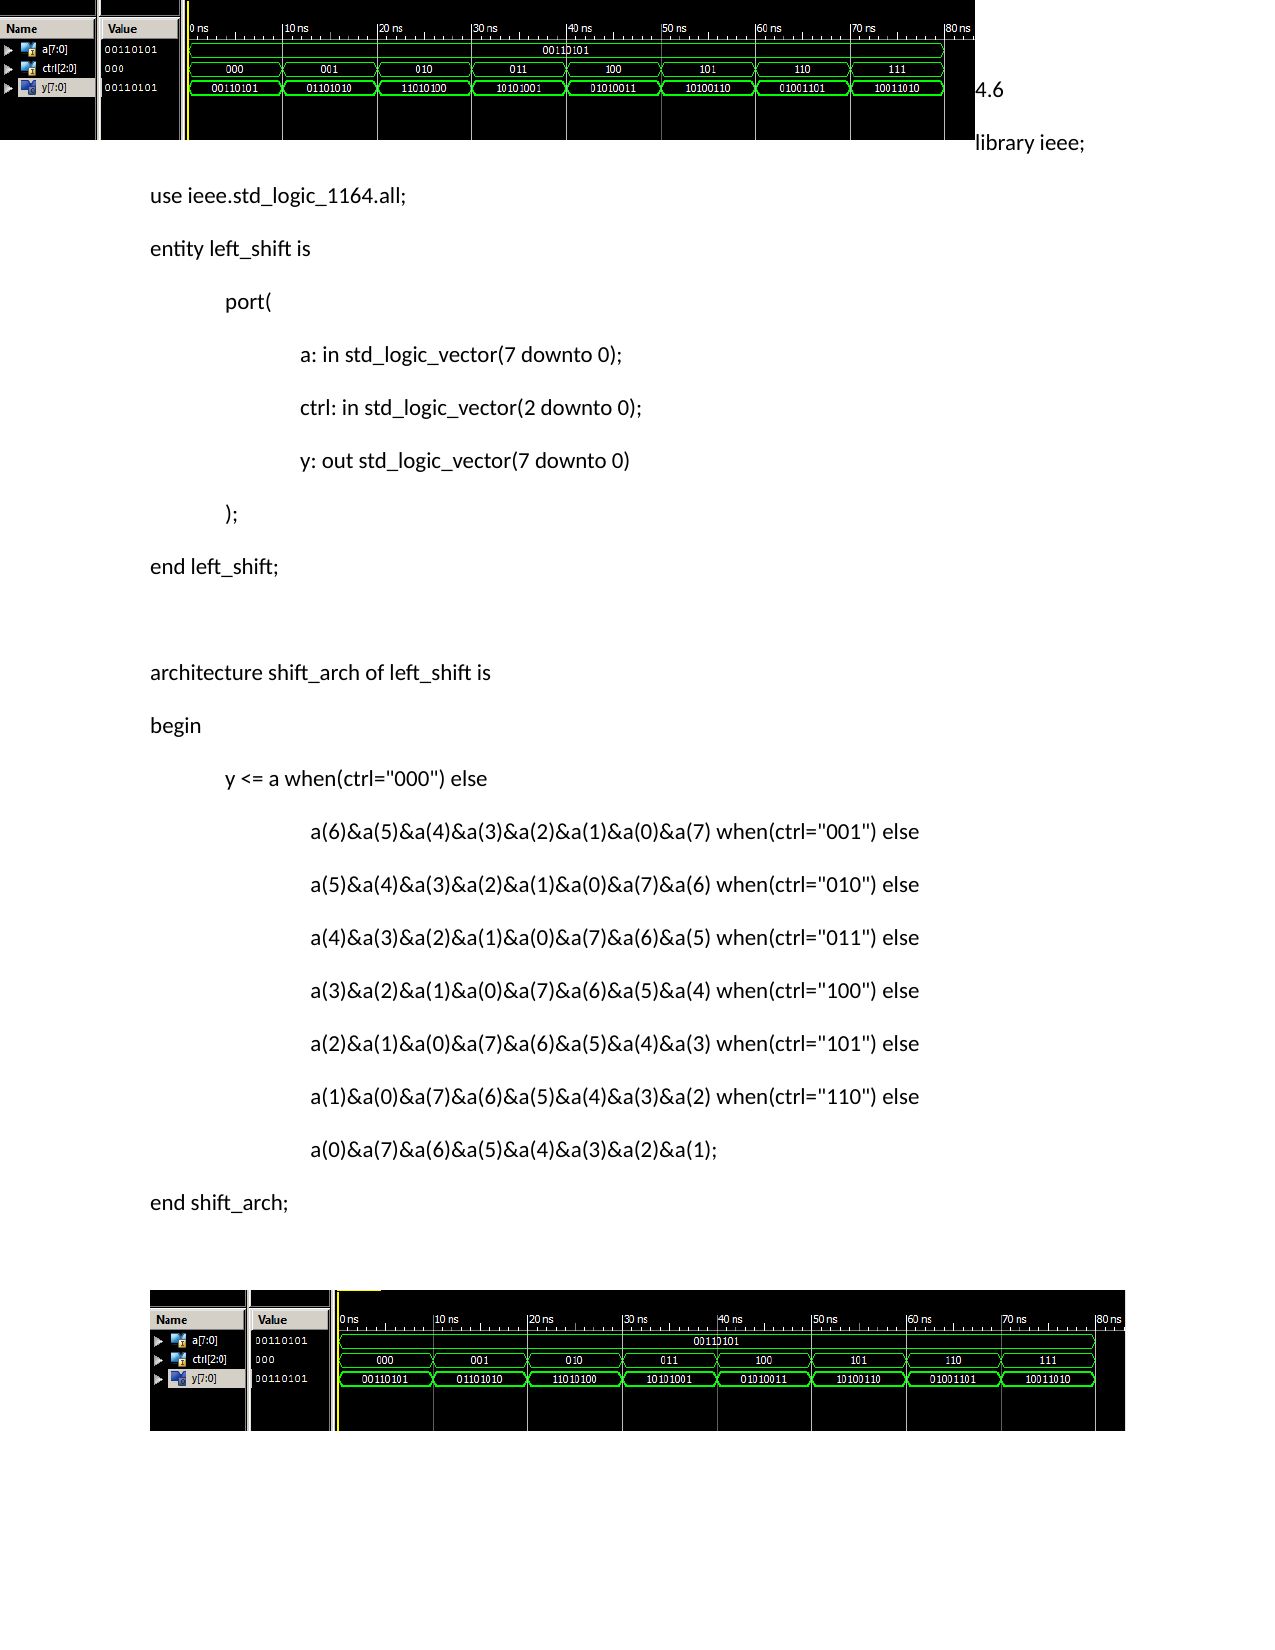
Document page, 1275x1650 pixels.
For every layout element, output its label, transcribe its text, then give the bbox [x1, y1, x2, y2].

picture [150, 1290, 1125, 1431]
table_header library ieee; use ieee.std_logic_1164.all; entity left_shift is port( a: in std_logic_vector(7 downto 0); ctrl: in std_logic_vector(2 downto 0); y: out std_logic_vector(7 downto 0) ); end left_shift; architecture shift_arch of left_shift is begin y <= a when(ctrl="000") else a(6)&a(5)&a(4)&a(3)&a(2)&a(1)&a(0)&a(7) when(ctrl="001") else a(5)&a(4)&a(3)&a(2)&a(1)&a(0)&a(7)&a(6) when(ctrl="010") else a(4)&a(3)&a(2)&a(1)&a(0)&a(7)&a(6)&a(5) when(ctrl="011") else a(3)&a(2)&a(1)&a(0)&a(7)&a(6)&a(5)&a(4) when(ctrl="100") else a(2)&a(1)&a(0)&a(7)&a(6)&a(5)&a(4)&a(3) when(ctrl="101") else a(1)&a(0)&a(7)&a(6)&a(5)&a(4)&a(3)&a(2) when(ctrl="110") else a(0)&a(7)&a(6)&a(5)&a(4)&a(3)&a(2)&a(1); end shift_arch; [139, 128, 1136, 1237]
text 4.6 [975, 75, 1125, 103]
picture [0, 0, 975, 140]
